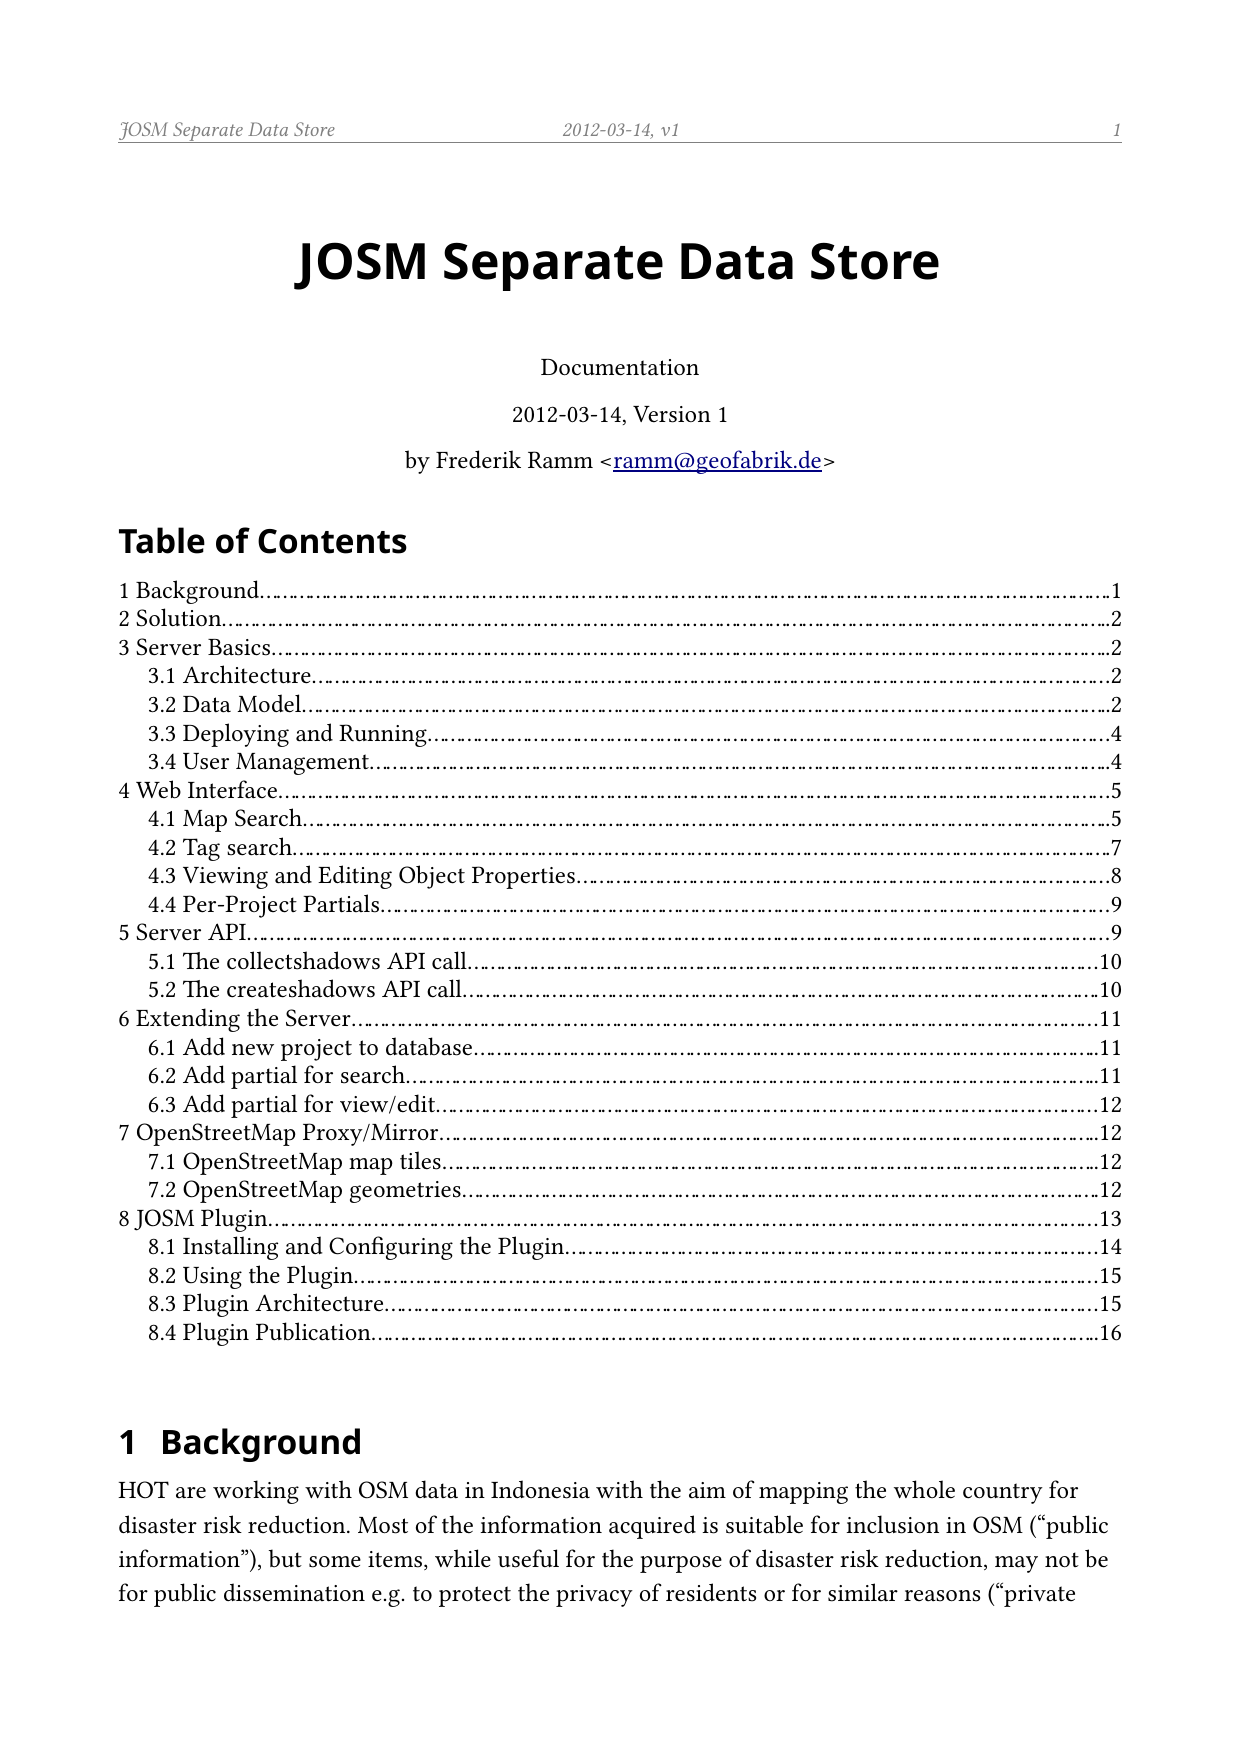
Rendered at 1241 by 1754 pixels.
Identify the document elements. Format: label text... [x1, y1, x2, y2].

text 4.1 Map Search 5 [148, 804, 1122, 833]
text 2 Solution 2 [118, 604, 1122, 633]
text 4.3 Viewing and Editing Object Properties 8 [148, 861, 1122, 890]
text 3.4 User Management 4 [148, 747, 1122, 776]
text 6.2 Add partial for search 11 [148, 1061, 1122, 1090]
text 6.1 Add new project to database 11 [148, 1033, 1122, 1061]
text Documentation [118, 353, 1122, 382]
text 8 JOSM Plugin 13 [118, 1204, 1122, 1232]
text 8.2 Using the Plugin 15 [148, 1261, 1122, 1289]
text 7.1 OpenStreetMap map tiles 12 [148, 1147, 1122, 1175]
text 8.3 Plugin Architecture 15 [148, 1289, 1122, 1318]
text 8.4 Plugin Publication 16 [148, 1318, 1122, 1347]
text 3 Server Basics 2 [118, 633, 1122, 662]
text 1 Background 1 [118, 576, 1122, 604]
subtitle Background [118, 1418, 1122, 1464]
text 5 Server API 9 [118, 918, 1122, 947]
subtitle JOSM Separate Data Store [118, 226, 1122, 294]
text 3.2 Data Model 2 [148, 690, 1122, 719]
text 7 OpenStreetMap Proxy/Mirror 12 [118, 1118, 1122, 1147]
text 6 Extending the Server 11 [118, 1004, 1122, 1033]
text 2012-03-14, Version 1 [118, 400, 1122, 428]
text 8.1 Installing and Configuring the Plugin 14 [148, 1232, 1122, 1261]
text 4.2 Tag search 7 [148, 833, 1122, 861]
text 5.1 The collectshadows API call 10 [148, 947, 1122, 976]
subtitle Table of Contents [118, 518, 1122, 563]
text HOT are working with OSM data in Indonesia with the aim of mapping the whole country for disaster risk reduction. Most of the information acquired is suitable for inclusion in OSM (“public information”), but some items, while useful for the purpose of disaster risk reduction, may not be for public dissemination e.g. to protect the privacy of residents or for similar reasons (“private [118, 1476, 1122, 1607]
text by Frederik Ramm <ramm@geofabrik.de> [118, 446, 1122, 475]
text 3.3 Deploying and Running 4 [148, 719, 1122, 747]
text 5.2 The createshadows API call 10 [148, 976, 1122, 1004]
text 6.3 Add partial for view/edit 12 [148, 1090, 1122, 1118]
text 4 Web Interface 5 [118, 776, 1122, 804]
text 4.4 Per-Project Partials 9 [148, 890, 1122, 918]
text 3.1 Architecture 2 [148, 662, 1122, 690]
text 7.2 OpenStreetMap geometries 12 [148, 1175, 1122, 1204]
